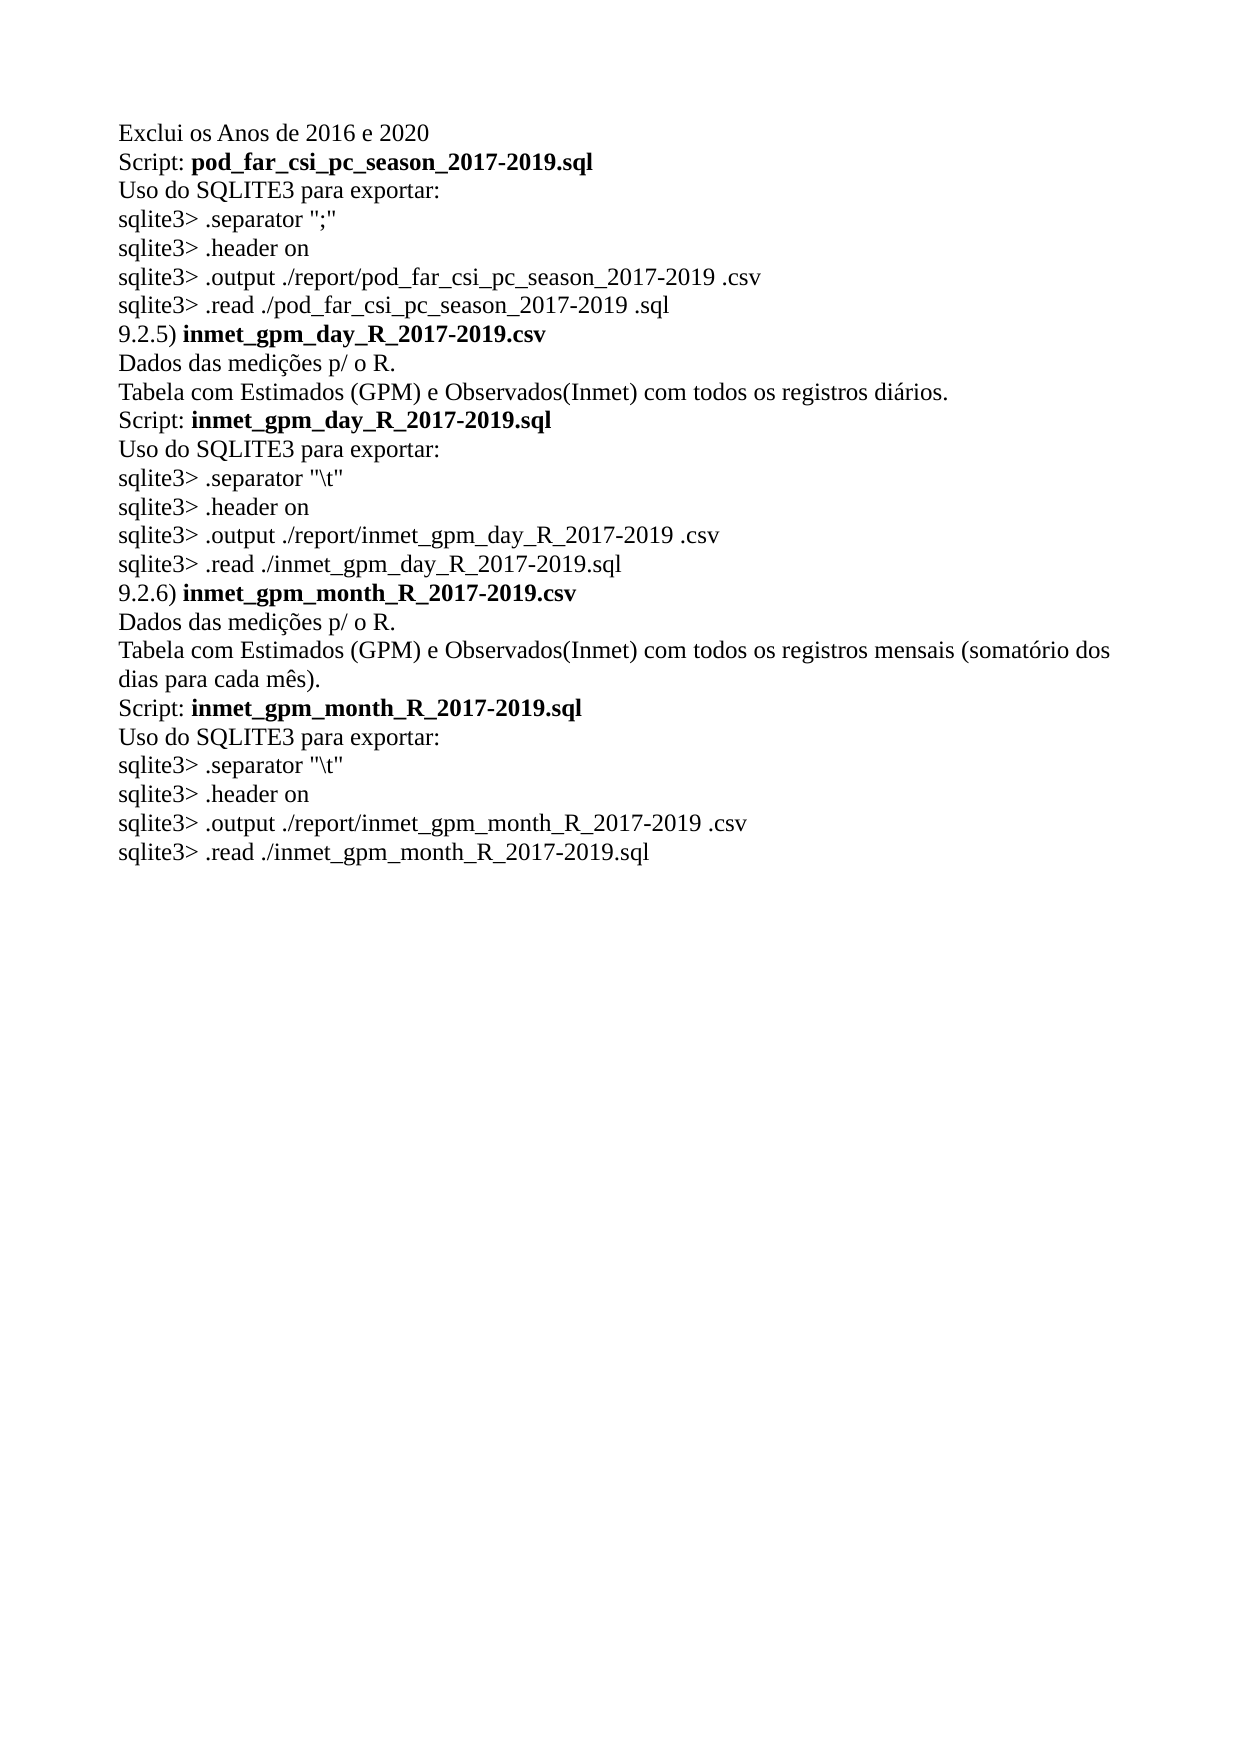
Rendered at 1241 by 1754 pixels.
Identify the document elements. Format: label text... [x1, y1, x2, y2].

text Tabela com Estimados (GPM) e Observados(Inmet) com todos os registros diários. [118, 377, 1122, 406]
text sqlite3> .header on [118, 492, 1122, 521]
text Tabela com Estimados (GPM) e Observados(Inmet) com todos os registros mensais (somatório dos dias para cada mês). [118, 636, 1122, 693]
text sqlite3> .header on [118, 779, 1122, 808]
text Script: inmet_gpm_month_R_2017-2019.sql [118, 693, 1122, 722]
text Uso do SQLITE3 para exportar: [118, 176, 1122, 204]
text sqlite3> .header on [118, 233, 1122, 262]
text Dados das medições p/ o R. [118, 607, 1122, 636]
text 9.2.6) inmet_gpm_month_R_2017-2019.csv [118, 578, 1122, 607]
text sqlite3> .output ./report/inmet_gpm_day_R_2017-2019 .csv [118, 521, 1122, 549]
text Script: pod_far_csi_pc_season_2017-2019.sql [118, 147, 1122, 176]
text sqlite3> .read ./inmet_gpm_month_R_2017-2019.sql [118, 837, 1122, 866]
text sqlite3> .read ./pod_far_csi_pc_season_2017-2019 .sql [118, 291, 1122, 319]
text Uso do SQLITE3 para exportar: [118, 722, 1122, 751]
text Uso do SQLITE3 para exportar: [118, 434, 1122, 463]
text sqlite3> .read ./inmet_gpm_day_R_2017-2019.sql [118, 549, 1122, 578]
text Dados das medições p/ o R. [118, 348, 1122, 377]
text sqlite3> .separator "\t" [118, 463, 1122, 492]
text 9.2.5) inmet_gpm_day_R_2017-2019.csv [118, 319, 1122, 348]
text sqlite3> .output ./report/inmet_gpm_month_R_2017-2019 .csv [118, 808, 1122, 837]
text Script: inmet_gpm_day_R_2017-2019.sql [118, 406, 1122, 434]
text sqlite3> .separator ";" [118, 204, 1122, 233]
text sqlite3> .separator "\t" [118, 751, 1122, 779]
text Exclui os Anos de 2016 e 2020 [118, 118, 1122, 147]
text sqlite3> .output ./report/pod_far_csi_pc_season_2017-2019 .csv [118, 262, 1122, 291]
